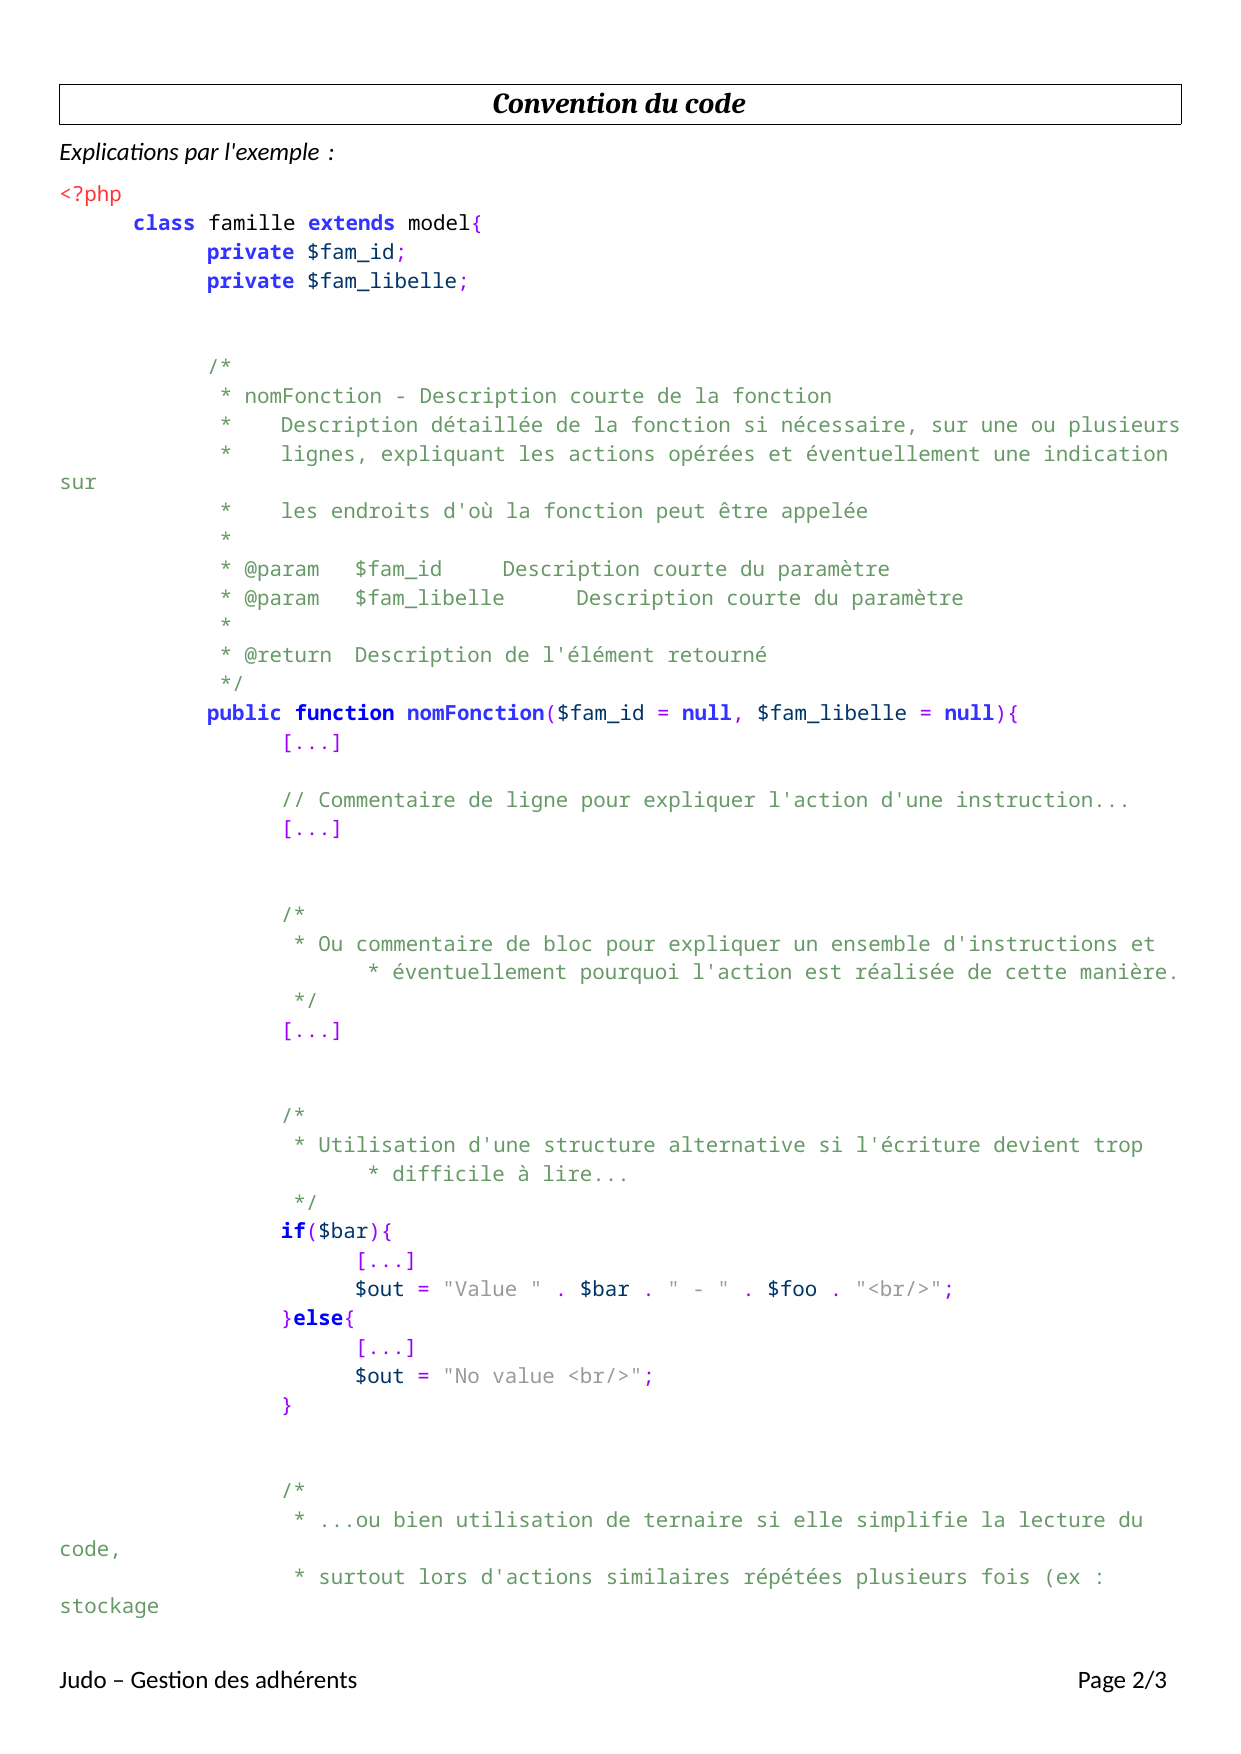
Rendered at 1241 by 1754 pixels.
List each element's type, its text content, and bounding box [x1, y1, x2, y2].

text [...] [59, 813, 1181, 842]
subtitle Convention du code [60, 85, 1181, 124]
text */ [59, 986, 1181, 1015]
text /* [59, 352, 1181, 381]
text * nomFonction - Description courte de la fonction [59, 381, 1181, 409]
text } [59, 1390, 1181, 1418]
text /* [59, 1102, 1181, 1130]
text * @param $fam_libelle Description courte du paramètre [59, 583, 1181, 611]
text * @param $fam_id Description courte du paramètre [59, 554, 1181, 582]
text private $fam_id; [59, 237, 1181, 265]
text class famille extends model{ [59, 208, 1181, 236]
text * Description détaillée de la fonction si nécessaire, sur une ou plusieurs [59, 410, 1181, 438]
text [...] [59, 1332, 1181, 1361]
text [...] [59, 727, 1181, 755]
text */ [59, 1188, 1181, 1216]
text private $fam_libelle; [59, 266, 1181, 294]
text * les endroits d'où la fonction peut être appelée [59, 496, 1181, 524]
text $out = "No value <br/>"; [59, 1361, 1181, 1389]
text * surtout lors d'actions similaires répétées plusieurs fois (ex : stockage [59, 1562, 1181, 1619]
text * [59, 612, 1181, 640]
text * Utilisation d'une structure alternative si l'écriture devient trop * difficile à lire... [59, 1131, 1181, 1187]
text Explications par l'exemple : [59, 136, 1181, 167]
text public function nomFonction($fam_id = null, $fam_libelle = null){ [59, 698, 1181, 727]
text // Commentaire de ligne pour expliquer l'action d'une instruction... [59, 785, 1181, 813]
text * ...ou bien utilisation de ternaire si elle simplifie la lecture du code, [59, 1505, 1181, 1562]
text */ [59, 669, 1181, 698]
text /* [59, 1476, 1181, 1505]
text }else{ [59, 1303, 1181, 1332]
text <?php [59, 179, 1181, 208]
text $out = "Value " . $bar . " - " . $foo . "<br/>"; [59, 1274, 1181, 1303]
text * [59, 525, 1181, 553]
text [...] [59, 1246, 1181, 1274]
text * Ou commentaire de bloc pour expliquer un ensemble d'instructions et * éventuellement pourquoi l'action est réalisée de cette manière. [59, 929, 1181, 986]
text * lignes, expliquant les actions opérées et éventuellement une indication sur [59, 439, 1181, 496]
text if($bar){ [59, 1217, 1181, 1245]
text * @return Description de l'élément retourné [59, 640, 1181, 669]
text [...] [59, 1015, 1181, 1043]
text /* [59, 900, 1181, 928]
